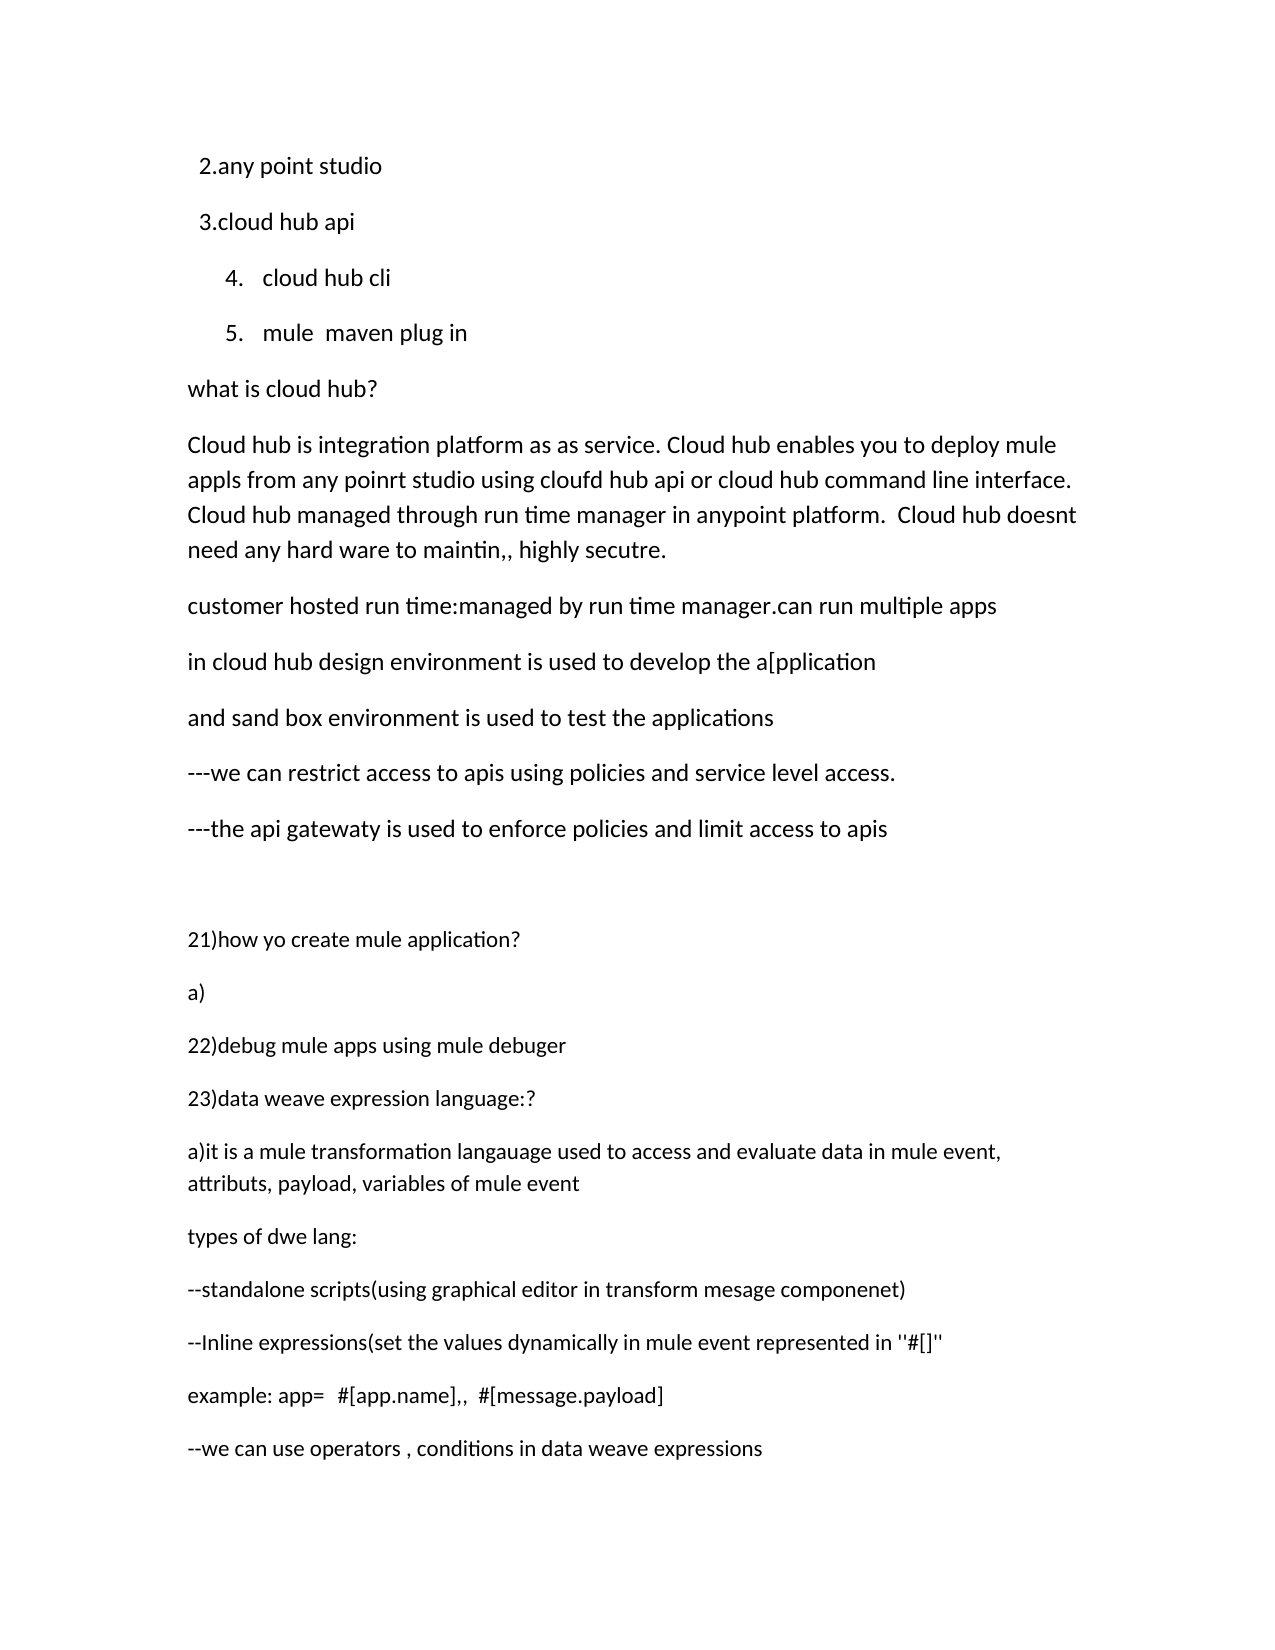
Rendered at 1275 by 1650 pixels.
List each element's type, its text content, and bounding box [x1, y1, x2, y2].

text 2.any point studio [187, 150, 1087, 181]
text 22)debug mule apps using mule debuger [187, 1031, 1087, 1059]
text --we can use operators , conditions in data weave expressions [187, 1434, 1087, 1462]
list cloud hub cli [225, 262, 1087, 292]
text 23)data weave expression language:? [187, 1084, 1087, 1112]
text a)it is a mule transformation langauage used to access and evaluate data in mule event, attributs, payload, variables of mule event [187, 1137, 1087, 1197]
list mule maven plug in [225, 317, 1087, 348]
text in cloud hub design environment is used to develop the a[pplication [187, 646, 1087, 676]
text what is cloud hub? [187, 373, 1087, 404]
text Cloud hub is integration platform as as service. Cloud hub enables you to deploy mule appls from any poinrt studio using cloufd hub api or cloud hub command line interface. Cloud hub managed through run time manager in anypoint platform. Cloud hub doesnt need any hard ware to maintin,, highly secutre. [187, 429, 1087, 565]
text ---the api gatewaty is used to enforce policies and limit access to apis [187, 813, 1087, 844]
text 3.cloud hub api [187, 206, 1087, 236]
text ---we can restrict access to apis using policies and service level access. [187, 757, 1087, 788]
text customer hosted run time:managed by run time manager.can run multiple apps [187, 590, 1087, 621]
text types of dwe lang: [187, 1222, 1087, 1250]
text a) [187, 978, 1087, 1006]
text 21)how yo create mule application? [187, 925, 1087, 953]
text example: app= #[app.name],, #[message.payload] [187, 1381, 1087, 1409]
text --standalone scripts(using graphical editor in transform mesage componenet) [187, 1275, 1087, 1303]
text and sand box environment is used to test the applications [187, 702, 1087, 732]
text --Inline expressions(set the values dynamically in mule event represented in ''#[]'' [187, 1328, 1087, 1356]
